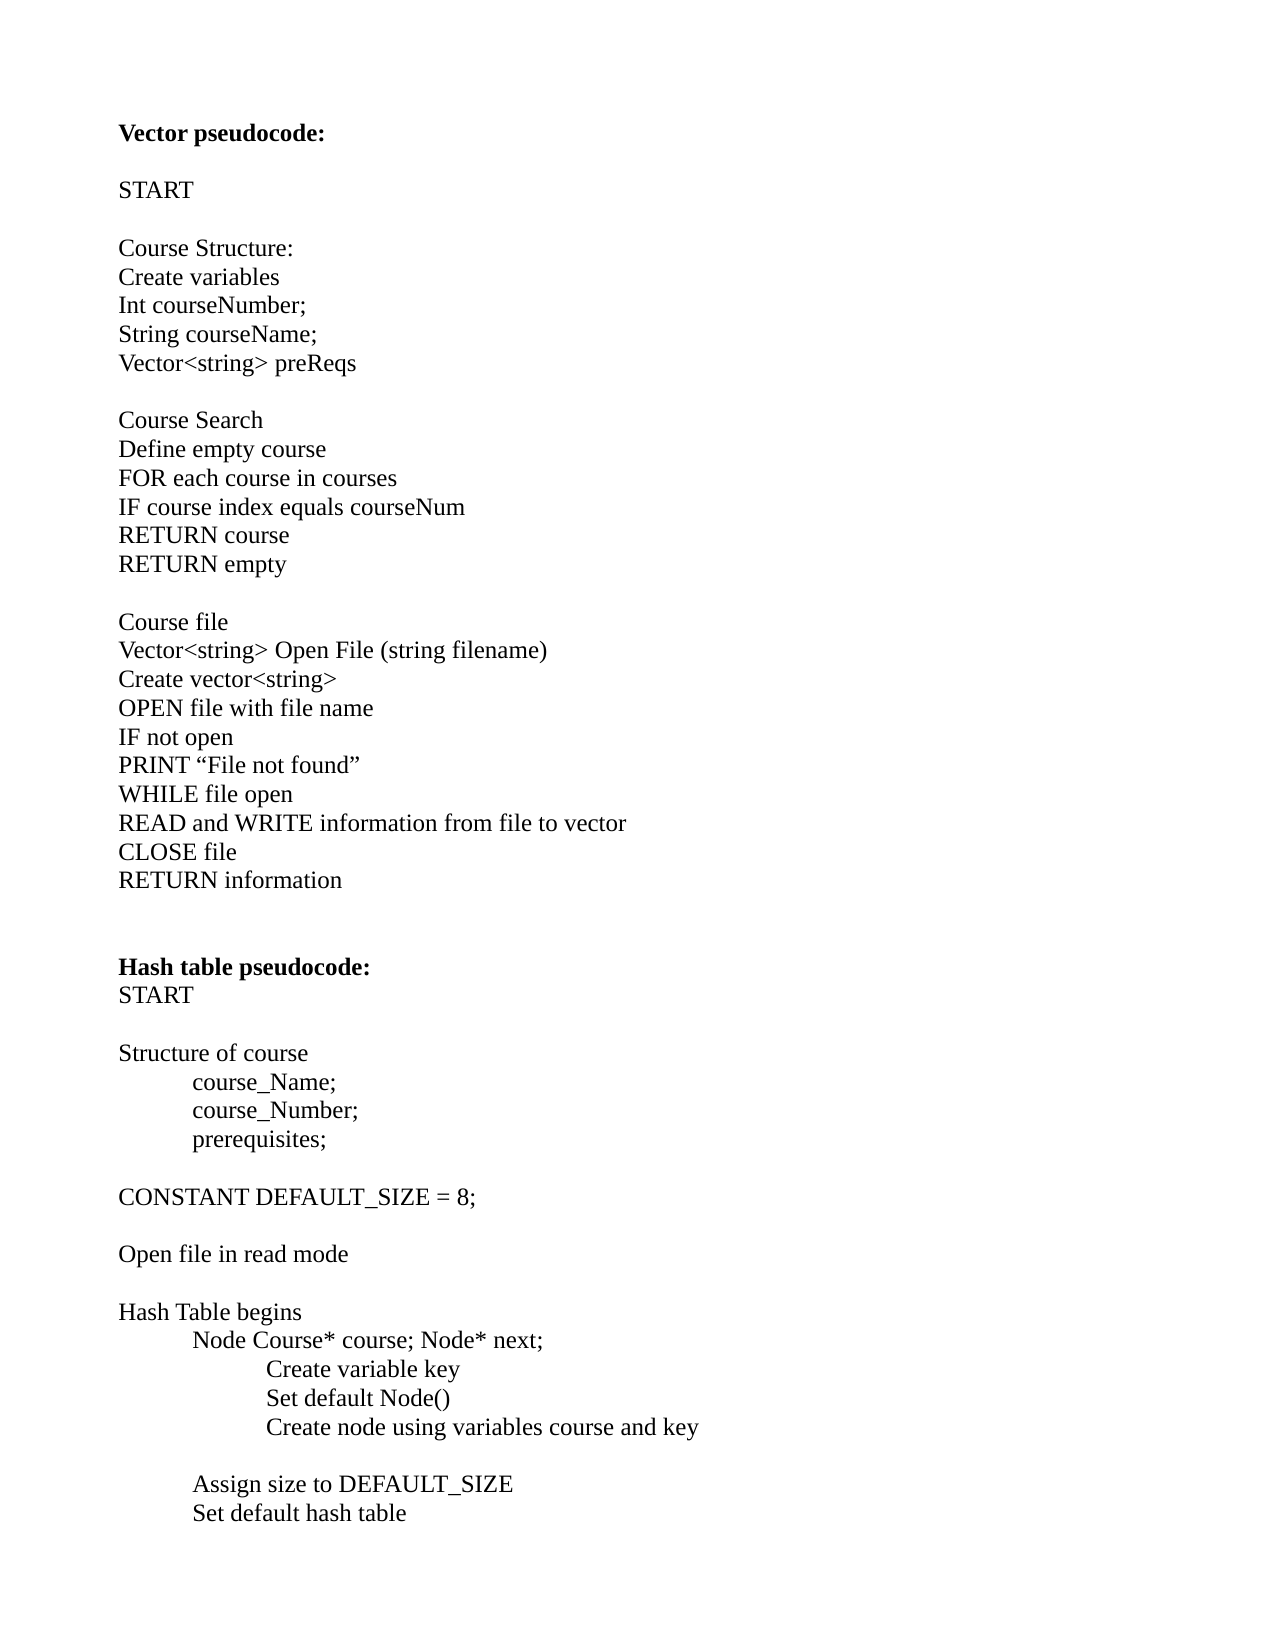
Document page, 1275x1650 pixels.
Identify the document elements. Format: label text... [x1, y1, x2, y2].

text Course Search [118, 406, 1157, 434]
text Node Course* course; Node* next; [118, 1326, 1157, 1354]
text Vector<string> preReqs [118, 348, 1157, 377]
text Int courseNumber; [118, 291, 1157, 319]
text course_Number; [118, 1096, 1157, 1124]
text Assign size to DEFAULT_SIZE [118, 1469, 1157, 1498]
text Open file in read mode [118, 1239, 1157, 1268]
text String courseName; [118, 319, 1157, 348]
text READ and WRITE information from file to vector [118, 808, 1157, 837]
text CLOSE file [118, 837, 1157, 866]
text Create vector<string> [118, 664, 1157, 693]
text Set default hash table [118, 1498, 1157, 1527]
text OPEN file with file name [118, 693, 1157, 722]
text START [118, 176, 1157, 204]
text Course file [118, 607, 1157, 636]
text Vector pseudocode: [118, 118, 1157, 147]
text Structure of course [118, 1038, 1157, 1067]
text Hash Table begins [118, 1297, 1157, 1326]
text Create variable key [118, 1354, 1157, 1383]
text Hash table pseudocode: [118, 952, 1157, 981]
text CONSTANT DEFAULT_SIZE = 8; [118, 1182, 1157, 1211]
text IF not open [118, 722, 1157, 751]
text IF course index equals courseNum [118, 492, 1157, 521]
text Vector<string> Open File (string filename) [118, 636, 1157, 664]
text RETURN information [118, 866, 1157, 894]
text Create node using variables course and key [118, 1412, 1157, 1441]
text START [118, 981, 1157, 1009]
text FOR each course in courses [118, 463, 1157, 492]
text PRINT “File not found” [118, 751, 1157, 779]
text Set default Node() [118, 1383, 1157, 1412]
text course_Name; [118, 1067, 1157, 1096]
text Define empty course [118, 434, 1157, 463]
text WHILE file open [118, 779, 1157, 808]
text prerequisites; [118, 1124, 1157, 1153]
text RETURN course [118, 521, 1157, 549]
text Course Structure: [118, 233, 1157, 262]
text RETURN empty [118, 549, 1157, 578]
text Create variables [118, 262, 1157, 291]
